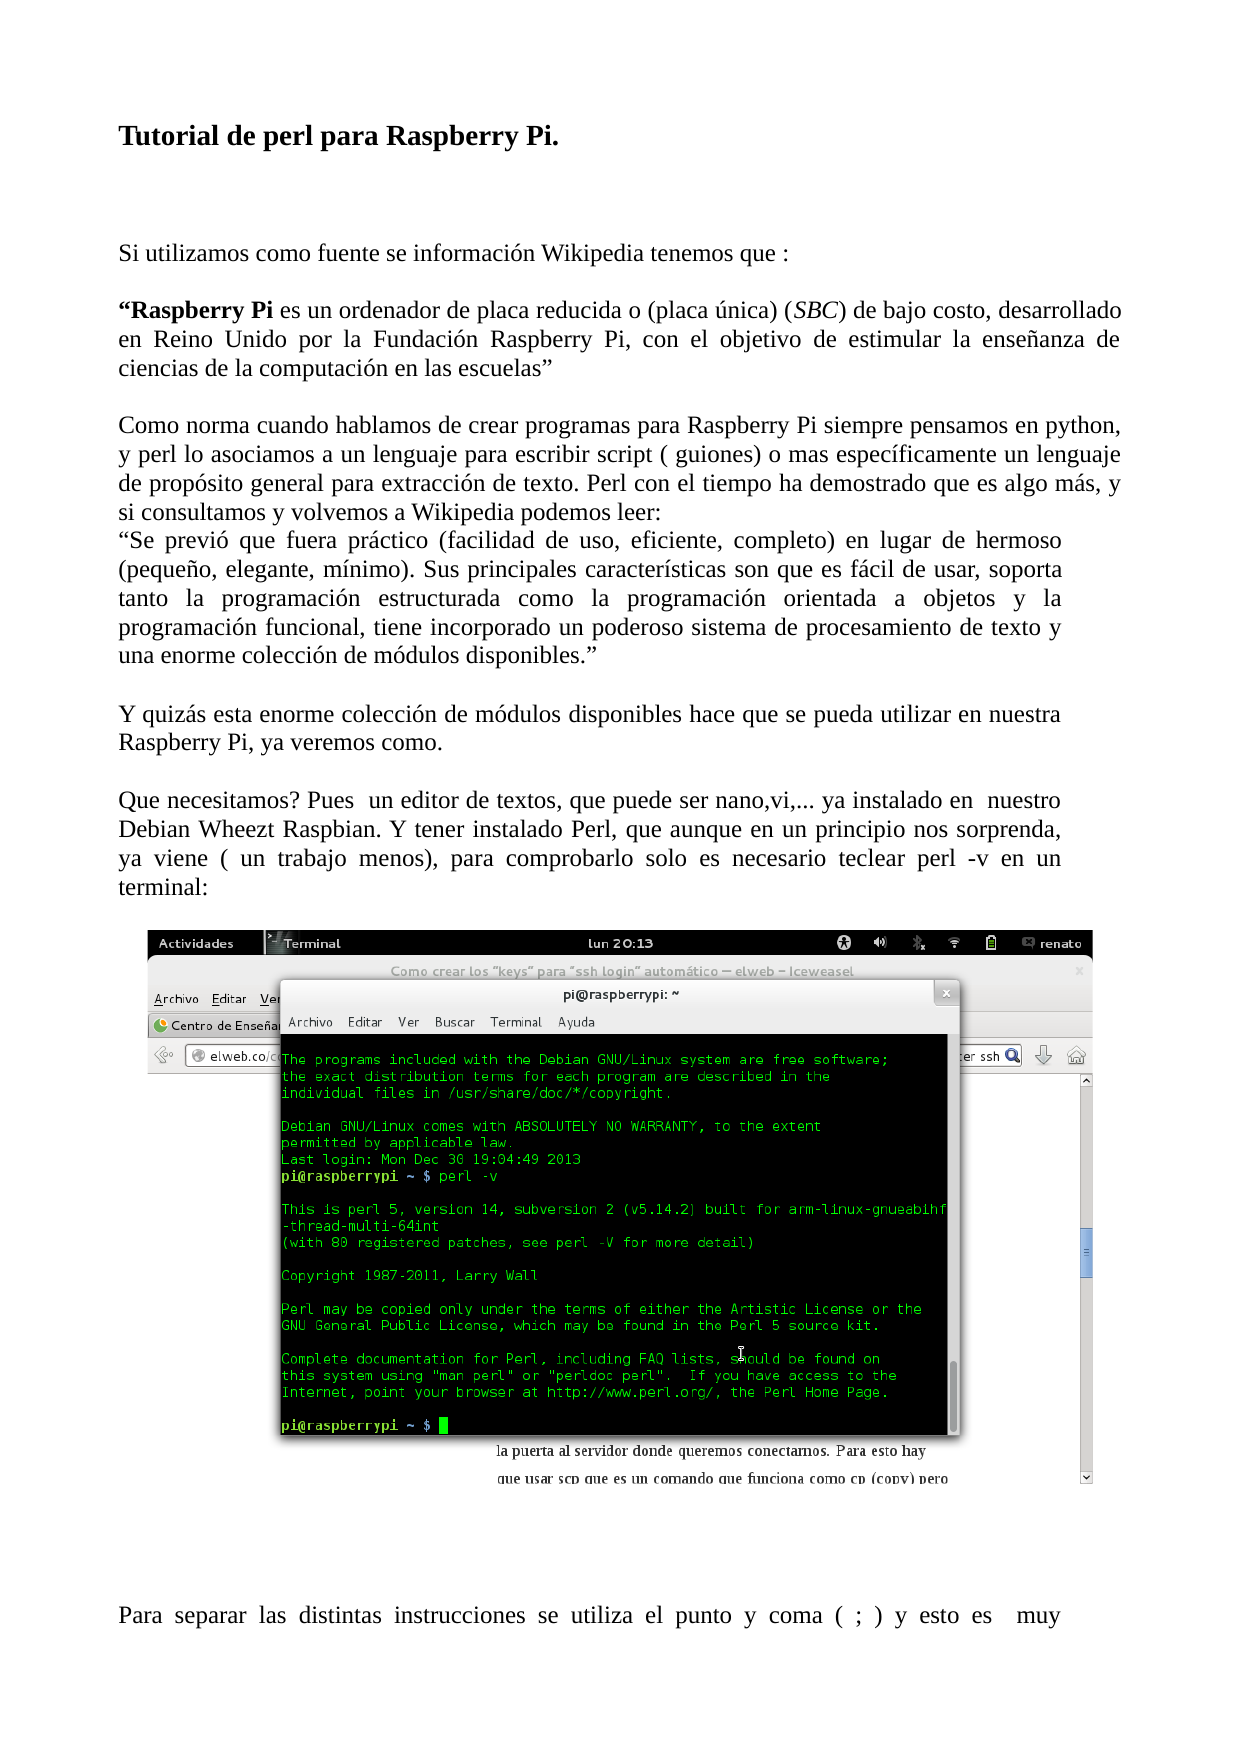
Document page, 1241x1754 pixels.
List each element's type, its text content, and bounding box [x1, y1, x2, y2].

text “Se previó que fuera práctico (facilidad de uso, eficiente, completo) en lugar de hermoso (pequeño, elegante, mínimo). Sus principales características son que es fácil de usar, soporta tanto la programación estructurada como la programación orientada a objetos y la programación funcional, tiene incorporado un poderoso sistema de procesamiento de texto y una enorme colección de módulos disponibles.” [118, 525, 1063, 669]
picture [147, 930, 1093, 1484]
text Como norma cuando hablamos de crear programas para Raspberry Pi siempre pensamos en python, y perl lo asociamos a un lenguaje para escribir script ( guiones) o mas específicamente un lenguaje de propósito general para extracción de texto. Perl con el tiempo ha demostrado que es algo más, y si consultamos y volvemos a Wikipedia podemos leer: [118, 410, 1122, 525]
text Para separar las distintas instrucciones se utiliza el punto y coma ( ; ) y esto es muy [118, 1600, 1063, 1629]
text Si utilizamos como fuente se información Wikipedia tenemos que : [118, 238, 1122, 267]
text Y quizás esta enorme colección de módulos disponibles hace que se pueda utilizar en nuestra Raspberry Pi, ya veremos como. [118, 699, 1063, 756]
text Tutorial de perl para Raspberry Pi. [118, 118, 1122, 152]
text “Raspberry Pi es un ordenador de placa reducida o (placa única) (SBC) de bajo costo, desarrollado en Reino Unido por la Fundación Raspberry Pi, con el objetivo de estimular la enseñanza de ciencias de la computación en las escuelas” [118, 295, 1122, 382]
text Que necesitamos? Pues un editor de textos, que puede ser nano,vi,... ya instalado en nuestro Debian Wheezt Raspbian. Y tener instalado Perl, que aunque en un principio nos sorprenda, ya viene ( un trabajo menos), para comprobarlo solo es necesario teclear perl -v en un terminal: [118, 786, 1063, 901]
